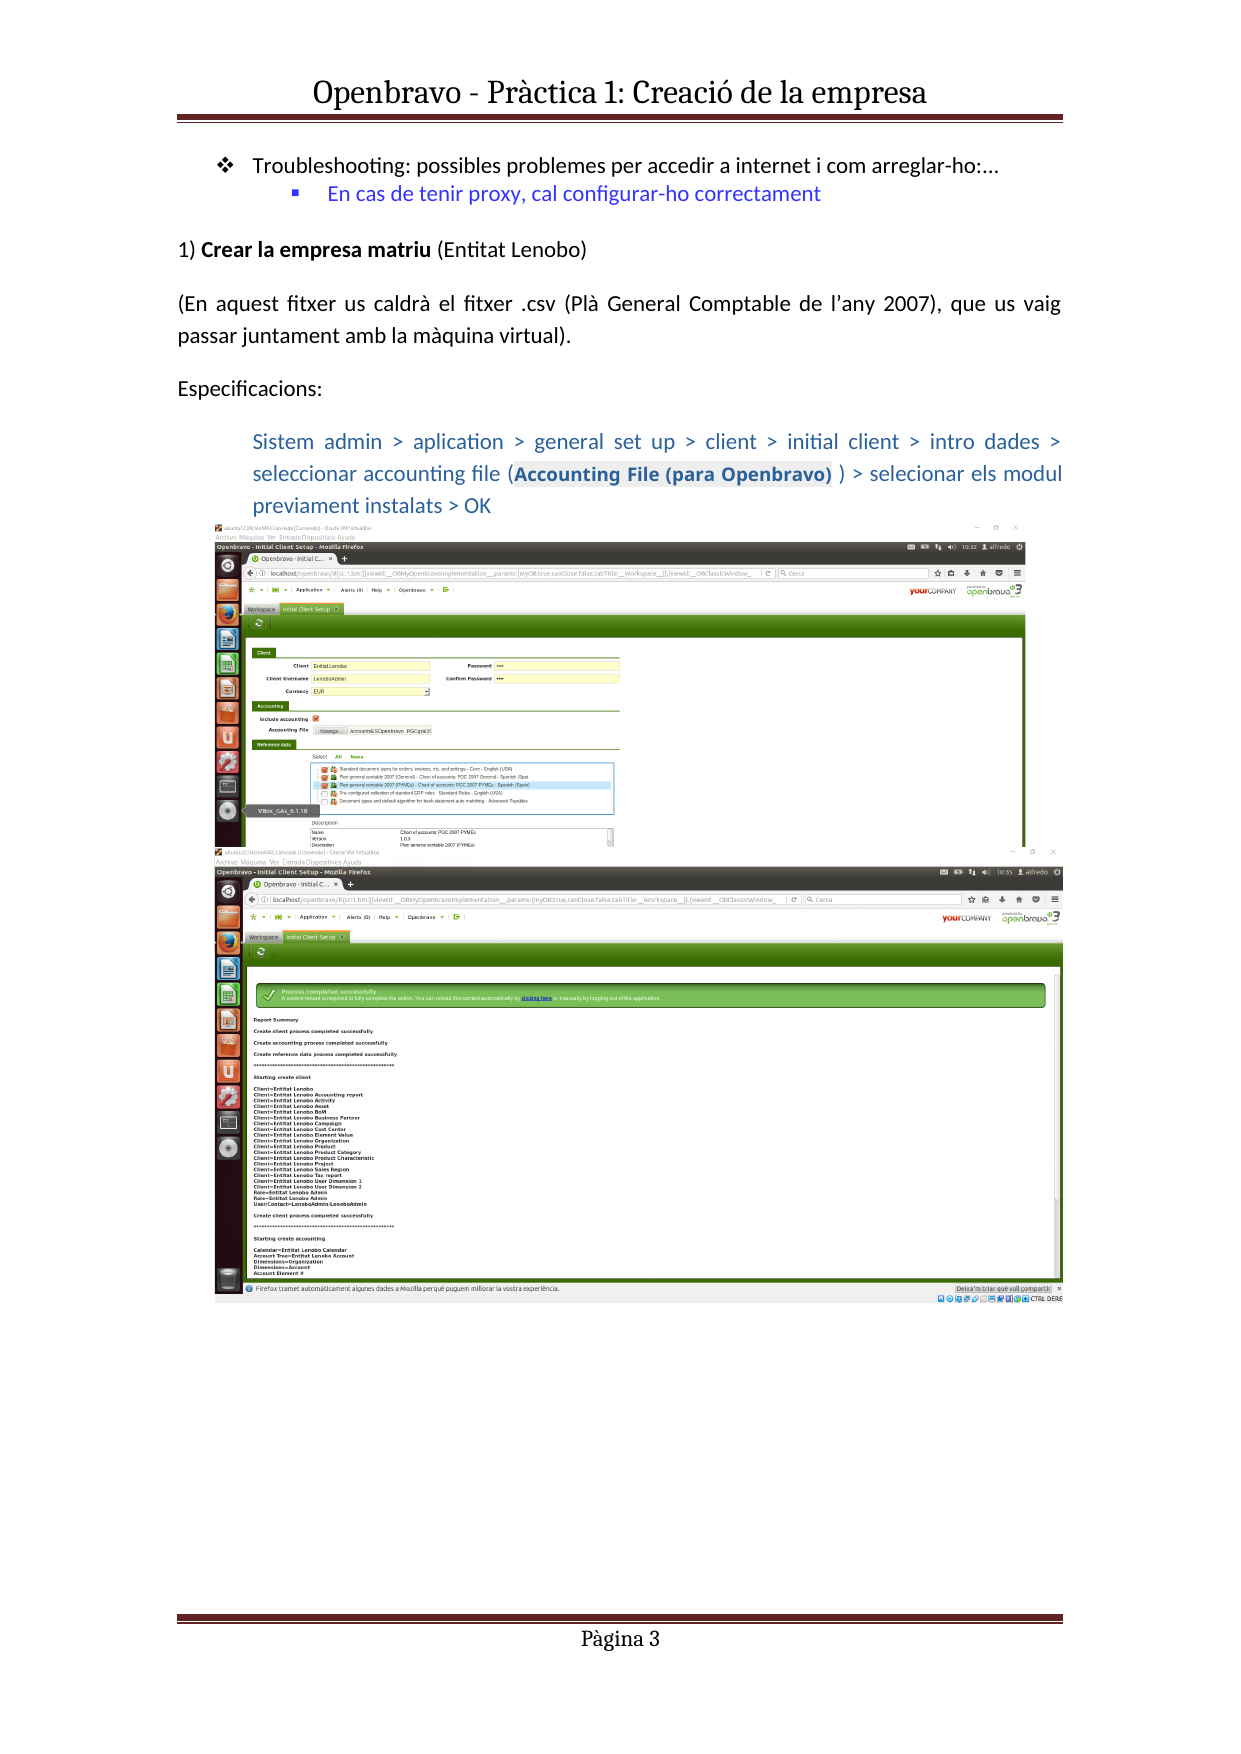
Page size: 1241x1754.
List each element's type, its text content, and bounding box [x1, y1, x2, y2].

list En cas de tenir proxy, cal configurar-ho correctament [290, 179, 1038, 208]
text Especificacions: [177, 374, 1063, 402]
list Troubleshooting: possibles problemes per accedir a internet i com arreglar-ho:... [215, 152, 1038, 179]
text (En aquest fitxer us caldrà el fitxer .csv (Plà General Comptable de l’any 2007), que us vaig passar juntament amb la màquina virtual). [177, 289, 1063, 349]
picture [214, 523, 1063, 1303]
list Sistem admin > aplication > general set up > client > initial client > intro dades > seleccionar accounting file (Accounting File (para Openbravo) ) > selecionar els modul previament instalats > OK [252, 427, 1063, 519]
text 1) Crear la empresa matriu (Entitat Lenobo) [177, 236, 1063, 264]
